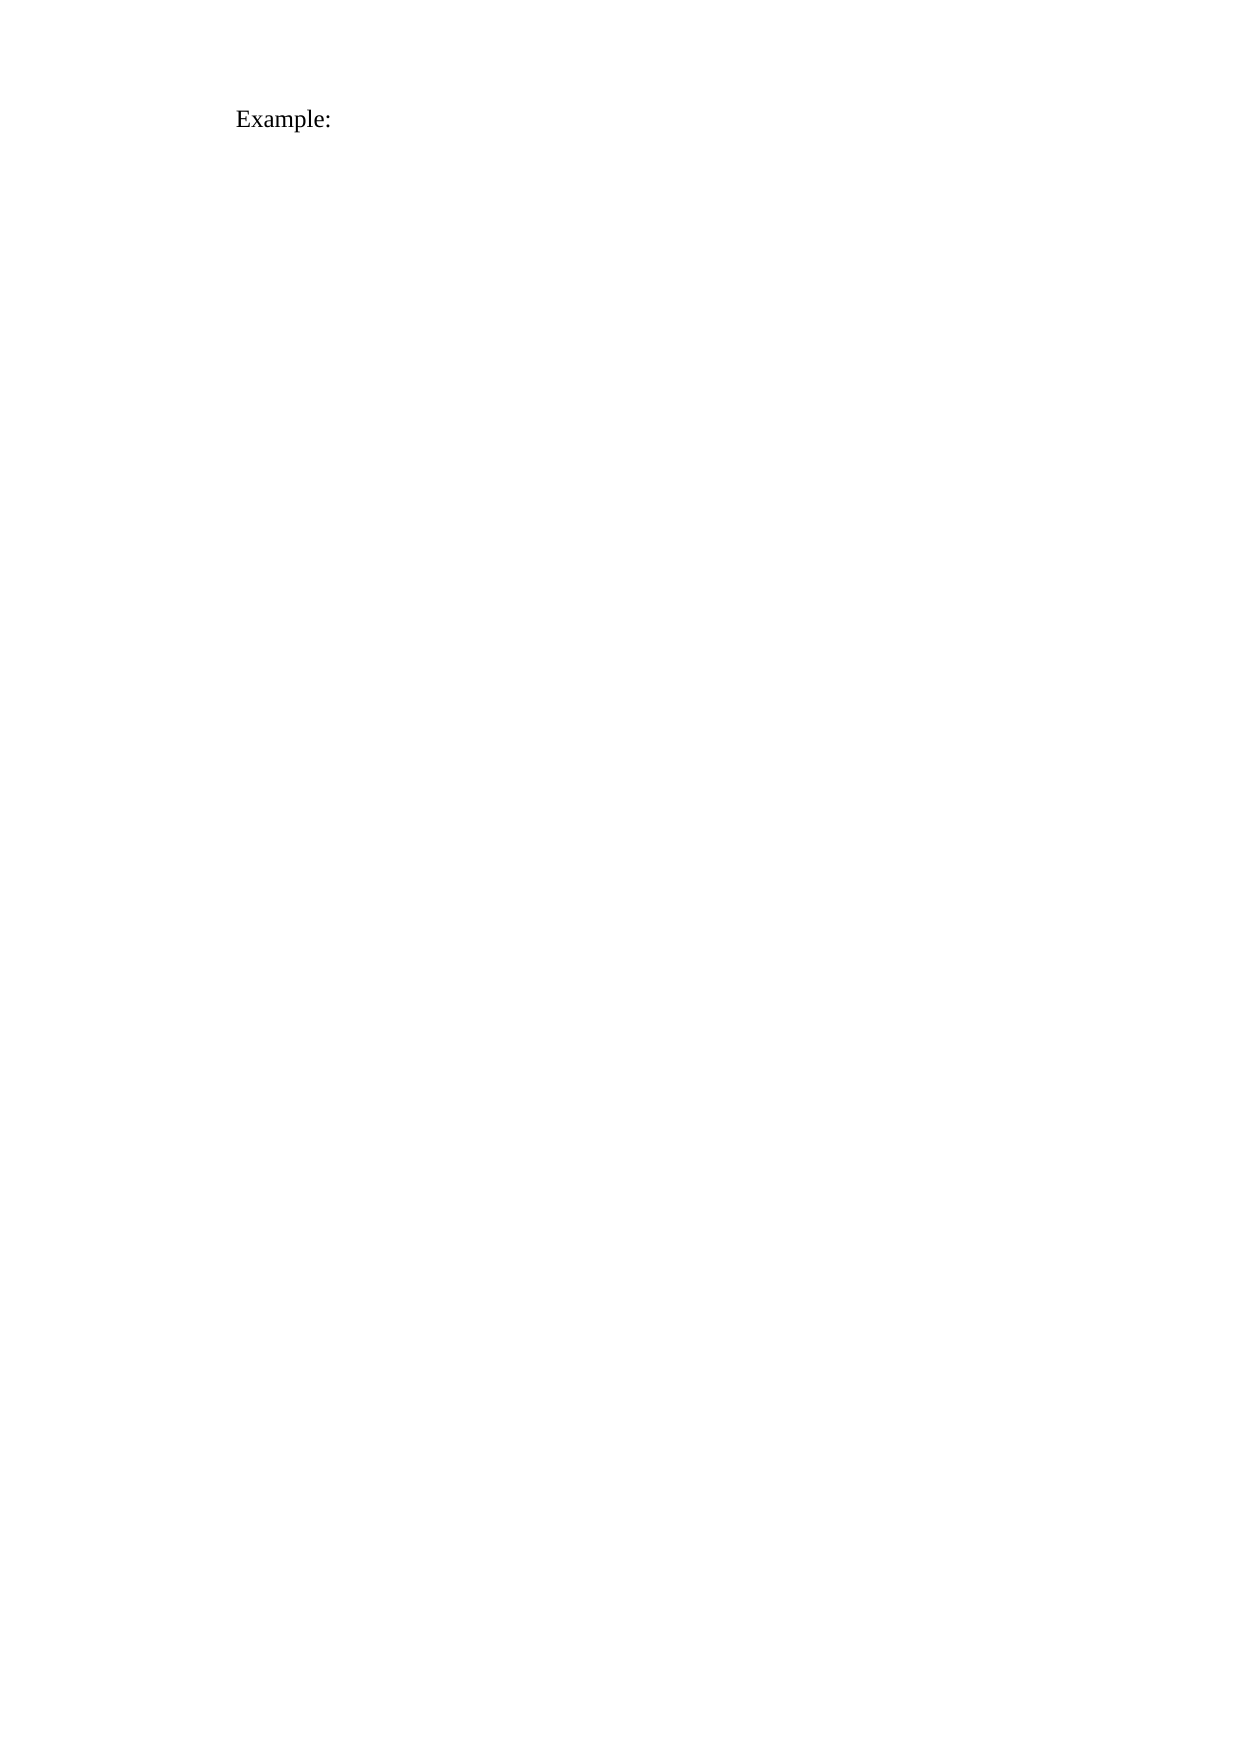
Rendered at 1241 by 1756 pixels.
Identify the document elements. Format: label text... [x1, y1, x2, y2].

text Example: [236, 104, 1129, 132]
